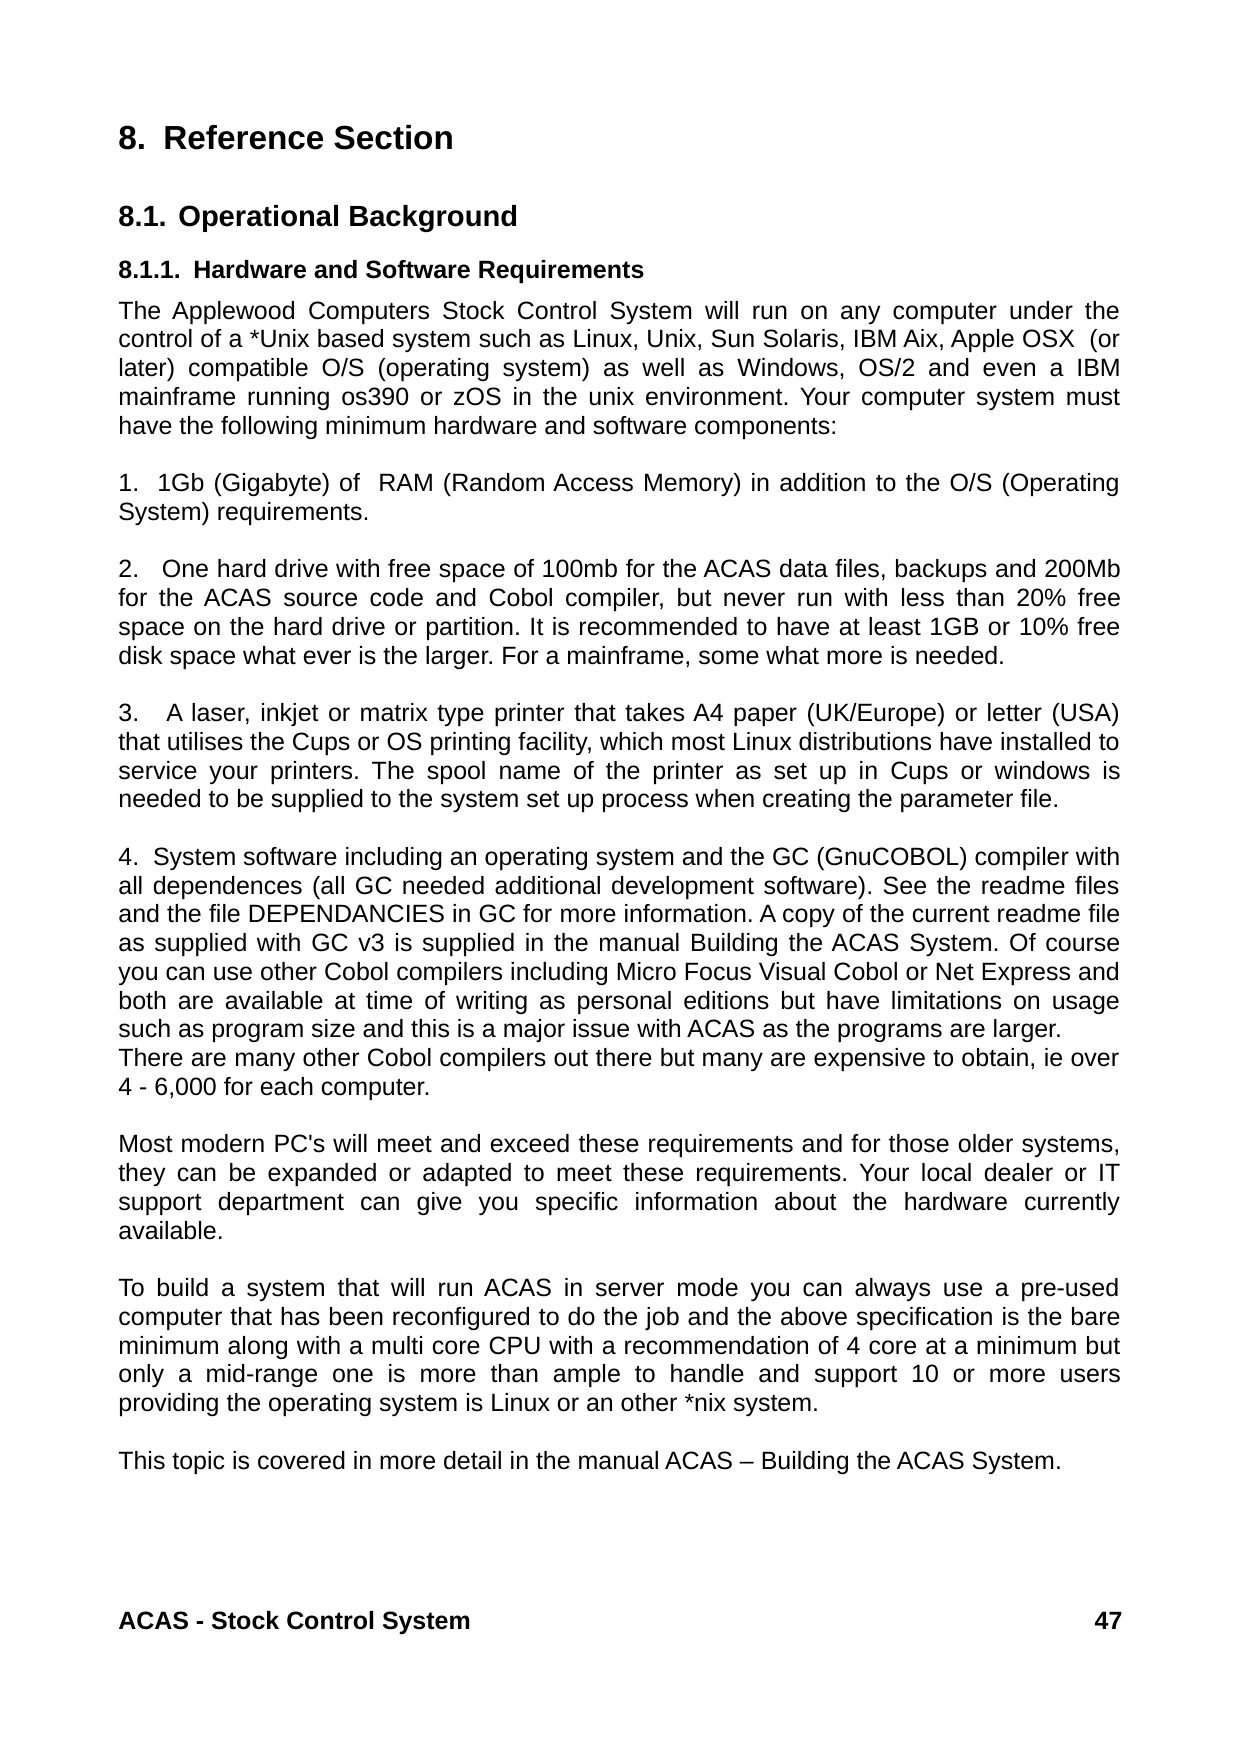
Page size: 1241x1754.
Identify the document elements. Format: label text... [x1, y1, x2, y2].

text There are many other Cobol compilers out there but many are expensive to obtain, ie over 4 - 6,000 for each computer. [118, 1043, 1122, 1101]
text 4. System software including an operating system and the GC (GnuCOBOL) compiler with all dependences (all GC needed additional development software). See the readme files and the file DEPENDANCIES in GC for more information. A copy of the current readme file as supplied with GC v3 is supplied in the manual Building the ACAS System. Of course you can use other Cobol compilers including Micro Focus Visual Cobol or Net Express and both are available at time of writing as personal editions but have limitations on usage such as program size and this is a major issue with ACAS as the programs are larger. [118, 842, 1122, 1043]
text To build a system that will run ACAS in server mode you can always use a pre-used computer that has been reconfigured to do the job and the above specification is the bare minimum along with a multi core CPU with a recommendation of 4 core at a minimum but only a mid-range one is more than ample to handle and support 10 or more users providing the operating system is Linux or an other *nix system. [118, 1273, 1122, 1417]
text 3. A laser, inkjet or matrix type printer that takes A4 paper (UK/Europe) or letter (USA) that utilises the Cups or OS printing facility, which most Linux distributions have installed to service your printers. The spool name of the printer as set up in Cups or windows is needed to be supplied to the system set up process when creating the parameter file. [118, 698, 1122, 813]
subtitle Hardware and Software Requirements [118, 255, 1122, 284]
text The Applewood Computers Stock Control System will run on any computer under the control of a *Unix based system such as Linux, Unix, Sun Solaris, IBM Aix, Apple OSX (or later) compatible O/S (operating system) as well as Windows, OS/2 and even a IBM mainframe running os390 or zOS in the unix environment. Your computer system must have the following minimum hardware and software components: [118, 296, 1122, 439]
text 1. 1Gb (Gigabyte) of RAM (Random Access Memory) in addition to the O/S (Operating System) requirements. [118, 468, 1122, 526]
subtitle Reference Section [118, 118, 1122, 157]
text Most modern PC's will meet and exceed these requirements and for those older systems, they can be expanded or adapted to meet these requirements. Your local dealer or IT support department can give you specific information about the hardware currently available. [118, 1129, 1122, 1244]
subtitle Operational Background [118, 199, 1122, 232]
text 2. One hard drive with free space of 100mb for the ACAS data files, backups and 200Mb for the ACAS source code and Cobol compiler, but never run with less than 20% free space on the hard drive or partition. It is recommended to have at least 1GB or 10% free disk space what ever is the larger. For a mainframe, some what more is needed. [118, 554, 1122, 669]
text This topic is covered in more detail in the manual ACAS – Building the ACAS System. [118, 1446, 1122, 1474]
